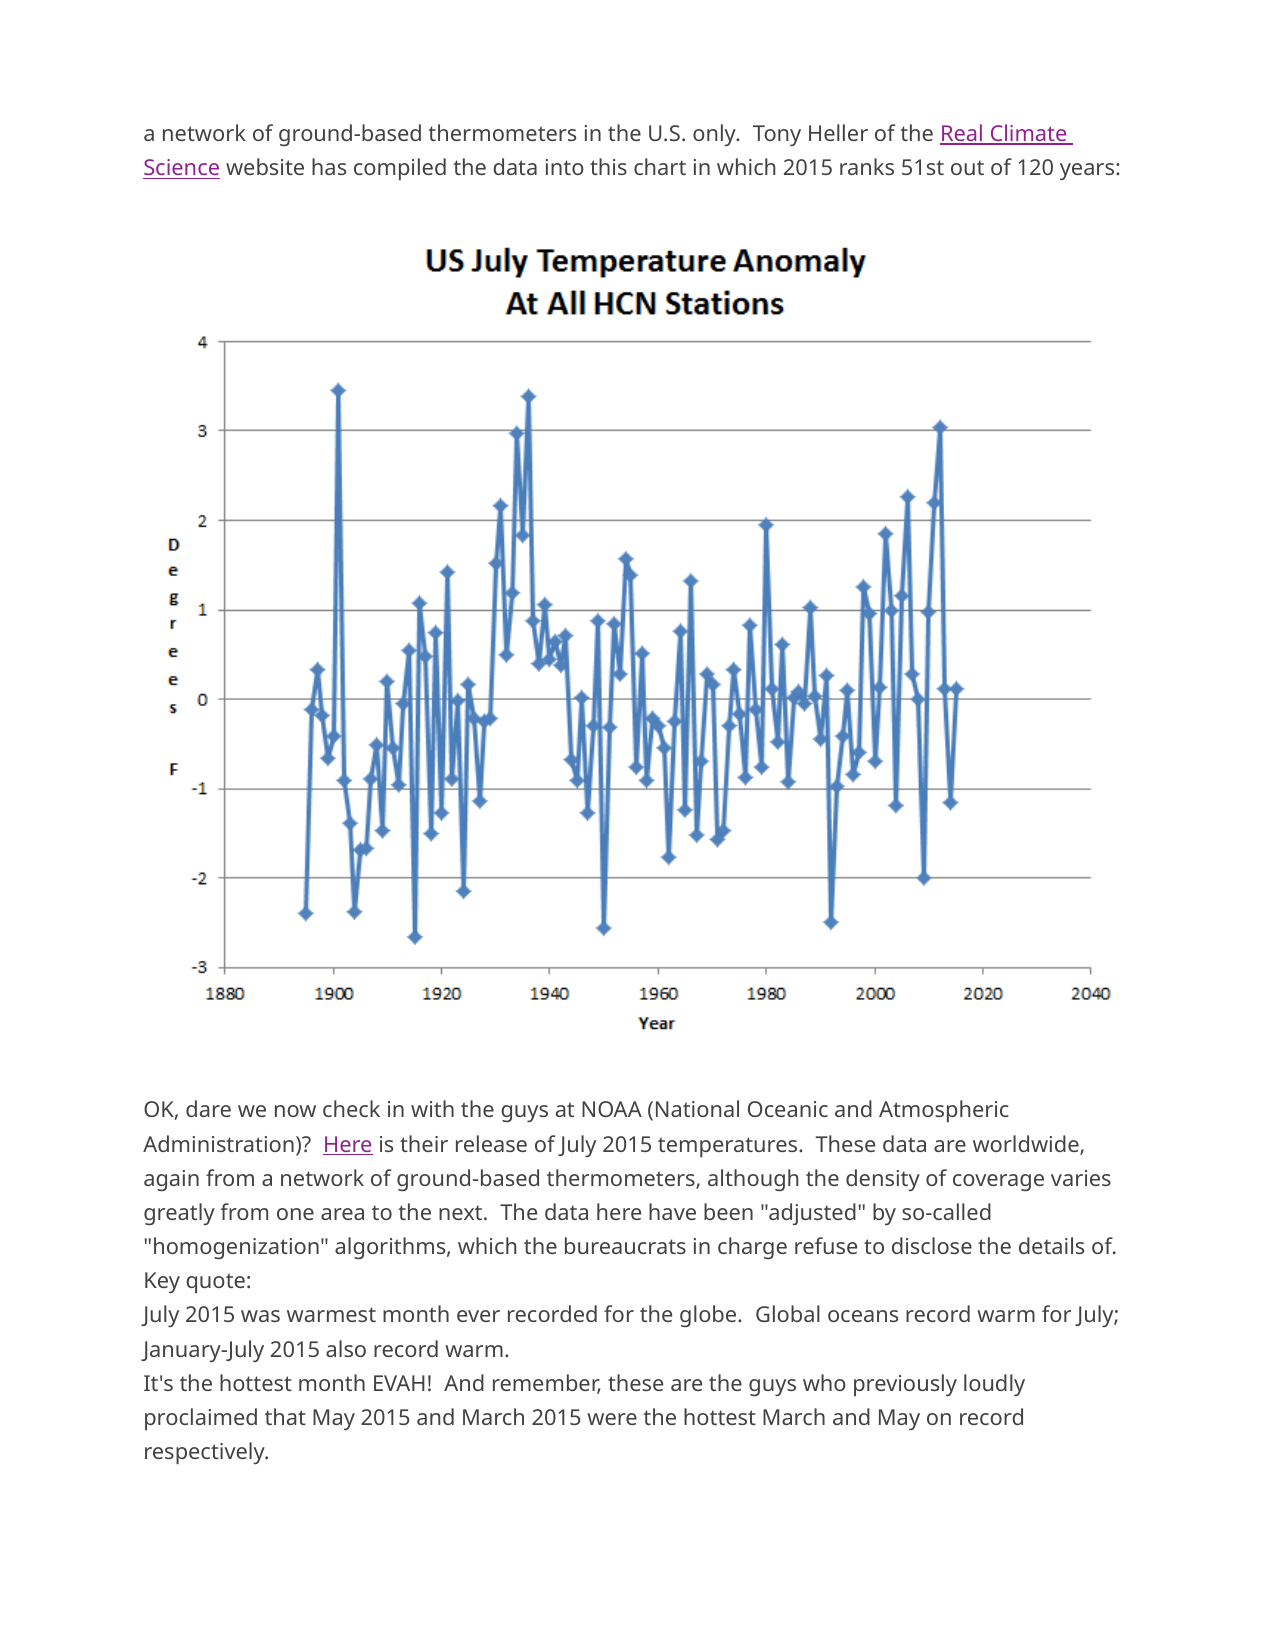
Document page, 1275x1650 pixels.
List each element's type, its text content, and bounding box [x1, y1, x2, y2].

text It's the hottest month EVAH! And remember, these are the guys who previously loudly proclaimed that May 2015 and March 2015 were the hottest March and May on record respectively. [143, 1368, 1132, 1466]
text July 2015 was warmest month ever recorded for the globe. Global oceans record warm for July; January-July 2015 also record warm. [143, 1299, 1132, 1363]
text a network of ground-based thermometers in the U.S. only. Tony Heller of the Real Climate Science website has compiled the data into this chart in which 2015 ranks 51st out of 120 years: [143, 118, 1132, 182]
text OK, dare we now check in with the guys at NOAA (National Oceanic and Atmospheric Administration)? Here is their release of July 2015 temperatures. These data are worldwide, again from a network of ground-based thermometers, although the density of coverage varies greatly from one area to the next. The data here have been "adjusted" by so-called "homogenization" algorithms, which the bureaucrats in charge refuse to disclose the details of. Key quote: [143, 1094, 1132, 1295]
picture [143, 223, 1127, 1053]
